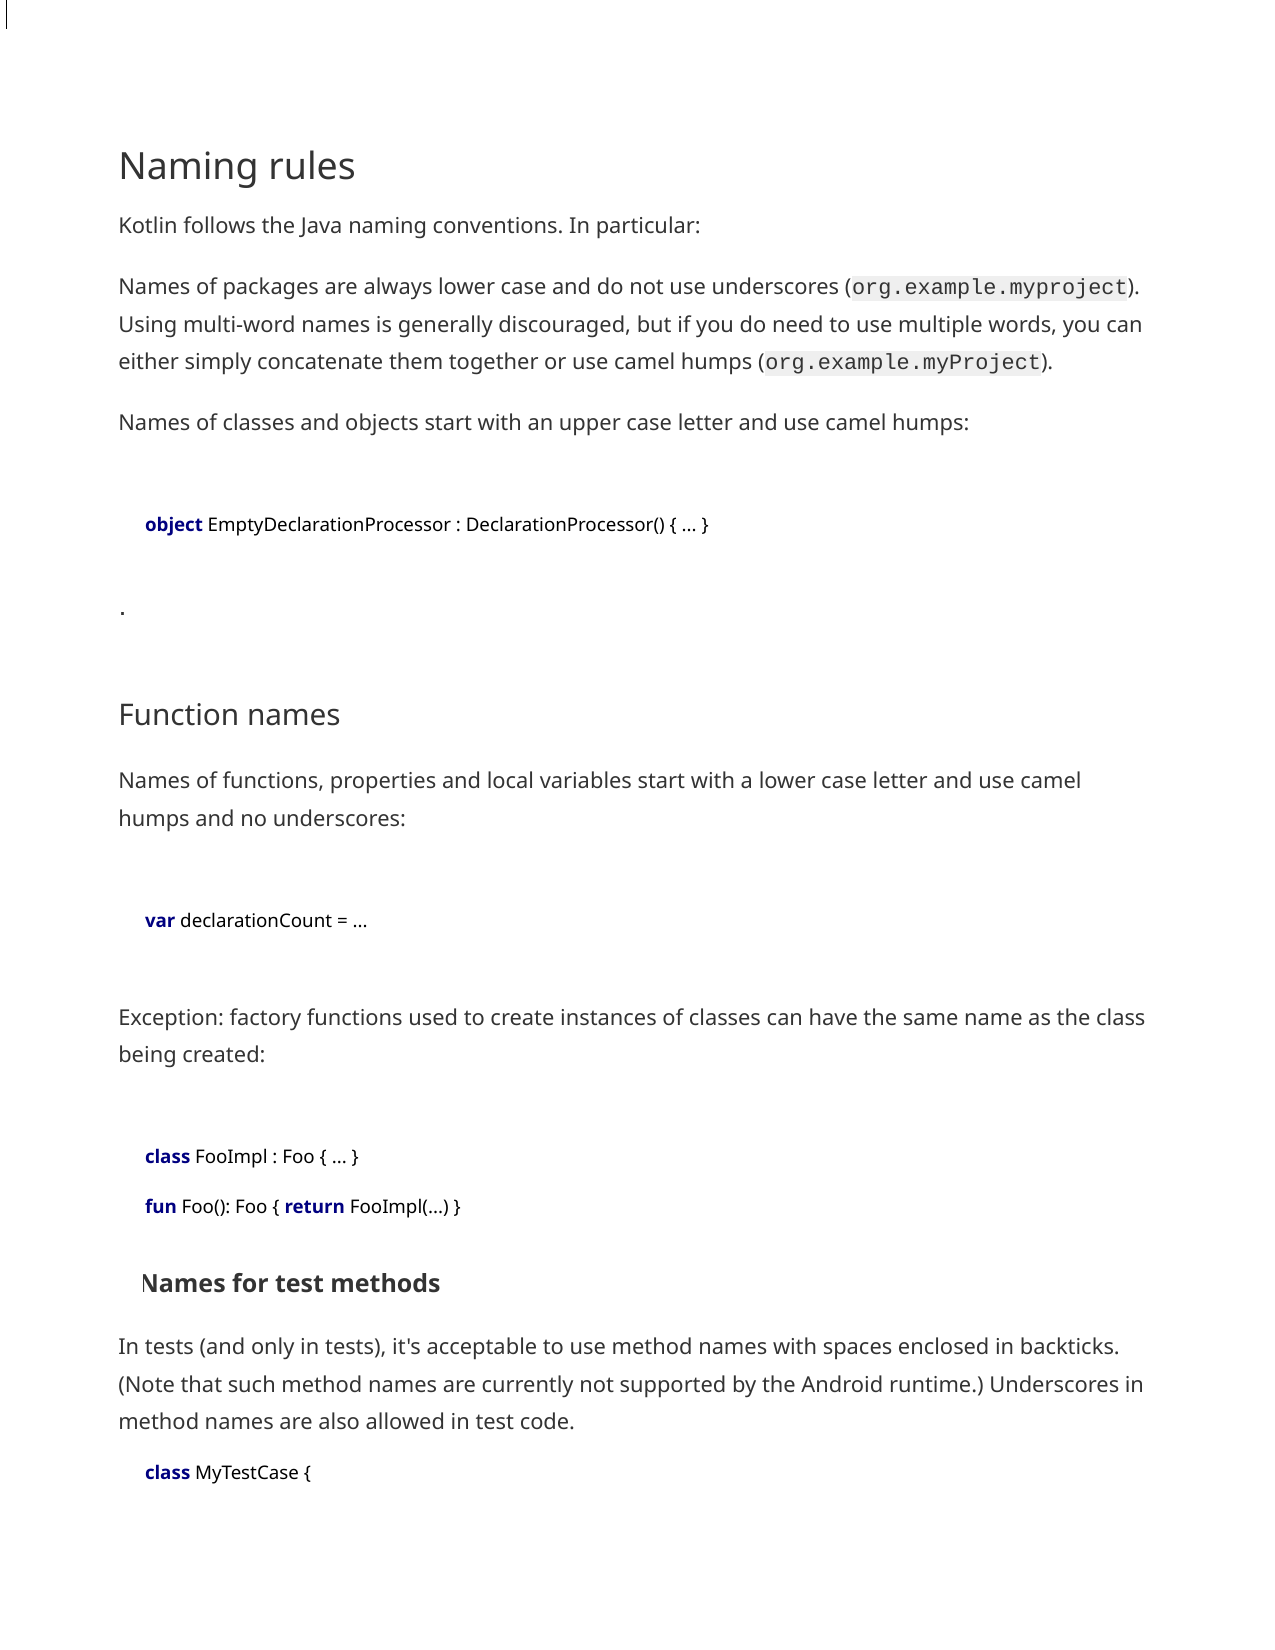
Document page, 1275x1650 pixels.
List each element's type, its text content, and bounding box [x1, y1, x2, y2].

text E [118, 933, 1157, 970]
subtitle Naming rules [118, 139, 1157, 190]
subtitle NNames for test methods [118, 1266, 1157, 1300]
text fun processDeclarations() { ... } [145, 856, 1227, 885]
subtitle Function names [118, 694, 1157, 734]
text open class DeclarationProcessor { ... } [145, 460, 1227, 489]
text fun Foo(): Foo { return FooImpl(...) } [145, 1194, 1157, 1219]
subtitle F [118, 583, 1157, 624]
text class MyTestCase { [145, 1459, 1157, 1485]
text Kotlin follows the Java naming conventions. In particular: [118, 202, 1157, 240]
text var declarationCount = ... [145, 907, 1157, 933]
text class FooImpl : Foo { ... } [145, 1143, 1157, 1169]
text Names of functions, properties and local variables start with a lower case letter and use camel humps and no underscores: [118, 758, 1157, 833]
text abstract class Foo { ... [145, 1092, 1227, 1121]
text object EmptyDeclarationProcessor : DeclarationProcessor() { ... } [145, 511, 1157, 536]
text Exception: factory functions used to create instances of classes can have the same name as the class being created: [118, 994, 1157, 1069]
text In tests (and only in tests), it's acceptable to use method names with spaces enclosed in backticks. (Note that such method names are currently not supported by the Android runtime.) Underscores in method names are also allowed in test code. [118, 1324, 1157, 1436]
text Names of packages are always lower case and do not use underscores (org.example.myproject). Using multi-word names is generally discouraged, but if you do need to use multiple words, you can either simply concatenate them together or use camel humps (org.example.myProject). [118, 263, 1157, 376]
text Names of classes and objects start with an upper case letter and use camel humps: [118, 399, 1157, 437]
